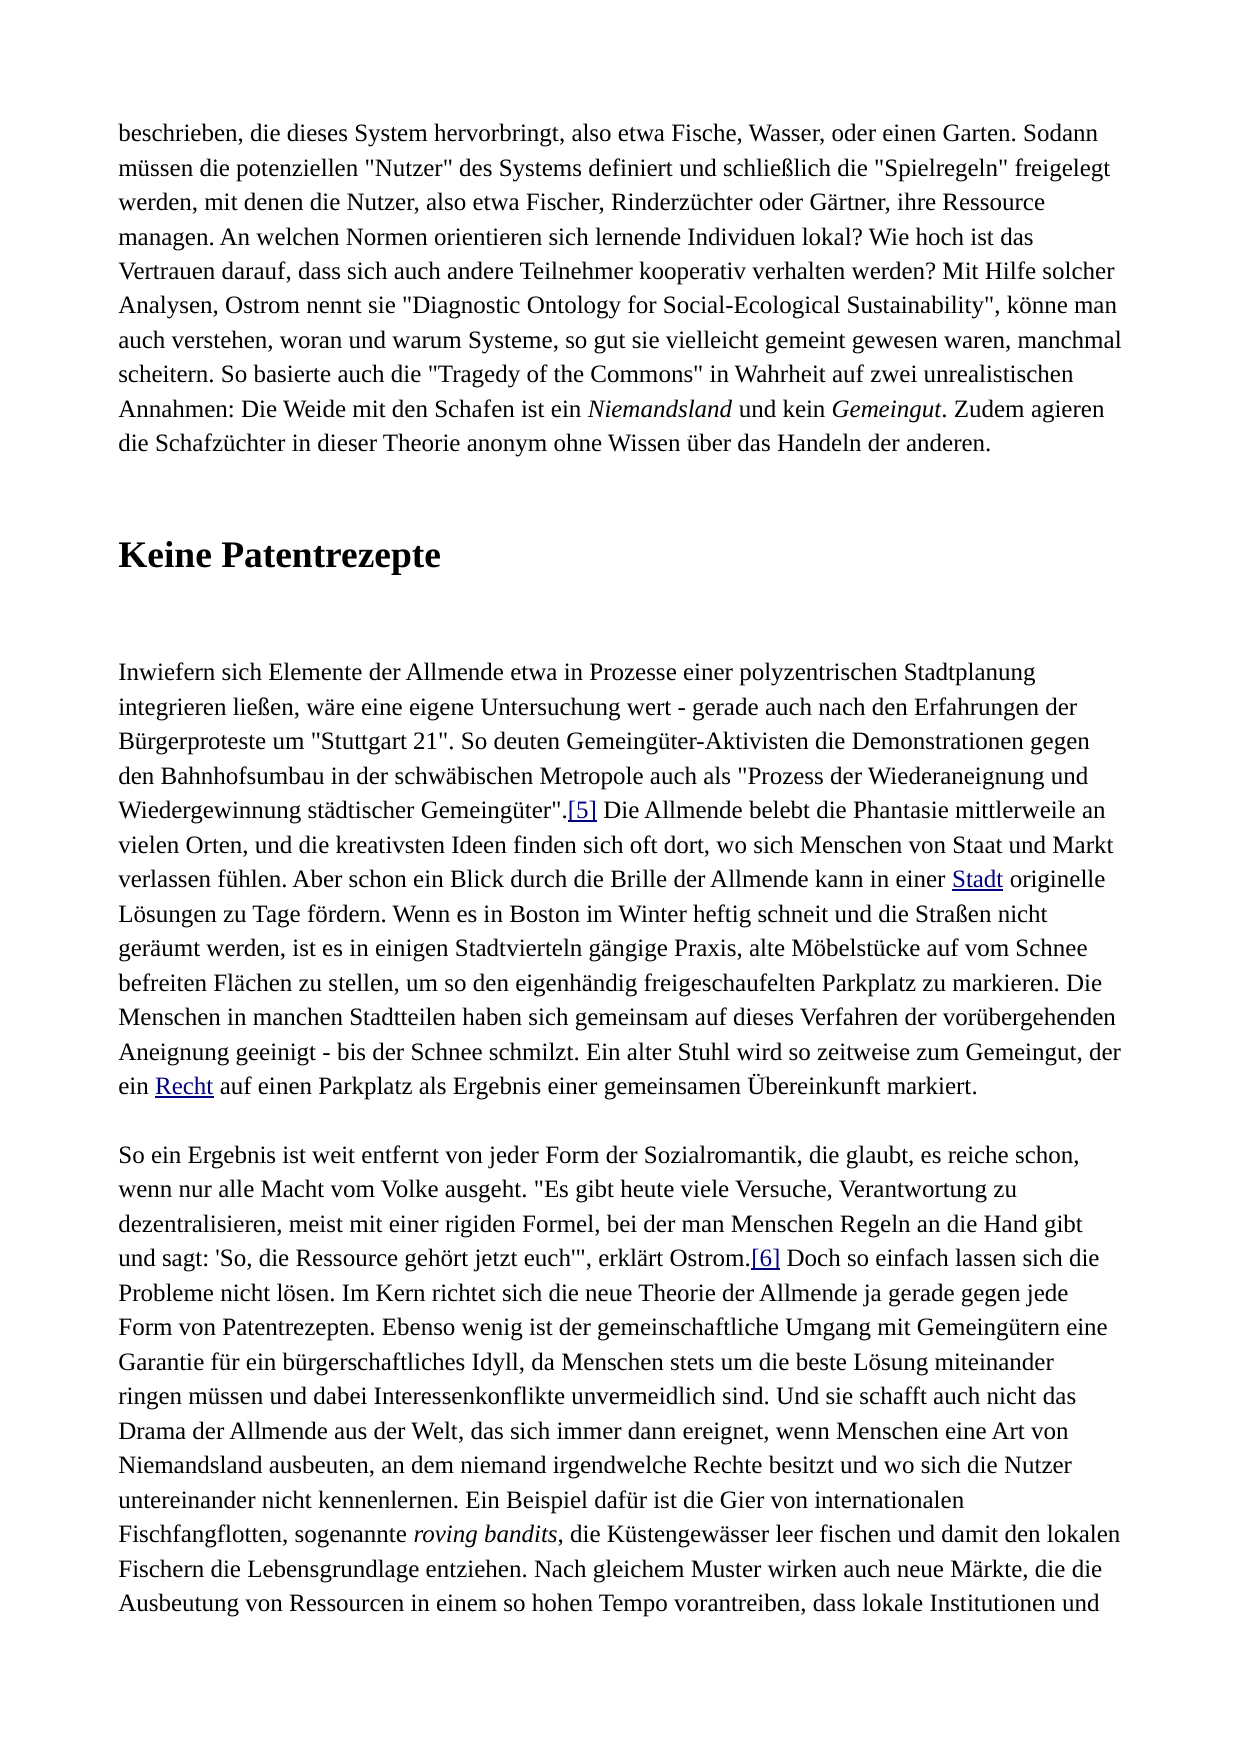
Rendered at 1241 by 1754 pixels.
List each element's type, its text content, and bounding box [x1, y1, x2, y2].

text Inwiefern sich Elemente der Allmende etwa in Prozesse einer polyzentrischen Stadtplanung integrieren ließen, wäre eine eigene Untersuchung wert - gerade auch nach den Erfahrungen der Bürgerproteste um "Stuttgart 21". So deuten Gemeingüter-Aktivisten die Demonstrationen gegen den Bahnhofsumbau in der schwäbischen Metropole auch als "Prozess der Wiederaneignung und Wiedergewinnung städtischer Gemeingüter".[5] Die Allmende belebt die Phantasie mittlerweile an vielen Orten, und die kreativsten Ideen finden sich oft dort, wo sich Menschen von Staat und Markt verlassen fühlen. Aber schon ein Blick durch die Brille der Allmende kann in einer Stadt originelle Lösungen zu Tage fördern. Wenn es in Boston im Winter heftig schneit und die Straßen nicht geräumt werden, ist es in einigen Stadtvierteln gängige Praxis, alte Möbelstücke auf vom Schnee befreiten Flächen zu stellen, um so den eigenhändig freigeschaufelten Parkplatz zu markieren. Die Menschen in manchen Stadtteilen haben sich gemeinsam auf dieses Verfahren der vorübergehenden Aneignung geeinigt - bis der Schnee schmilzt. Ein alter Stuhl wird so zeitweise zum Gemeingut, der ein Recht auf einen Parkplatz als Ergebnis einer gemeinsamen Übereinkunft markiert. So ein Ergebnis ist weit entfernt von jeder Form der Sozialromantik, die glaubt, es reiche schon, wenn nur alle Macht vom Volke ausgeht. "Es gibt heute viele Versuche, Verantwortung zu dezentralisieren, meist mit einer rigiden Formel, bei der man Menschen Regeln an die Hand gibt und sagt: 'So, die Ressource gehört jetzt euch'", erklärt Ostrom.[6] Doch so einfach lassen sich die Probleme nicht lösen. Im Kern richtet sich die neue Theorie der Allmende ja gerade gegen jede Form von Patentrezepten. Ebenso wenig ist der gemeinschaftliche Umgang mit Gemeingütern eine Garantie für ein bürgerschaftliches Idyll, da Menschen stets um die beste Lösung miteinander ringen müssen und dabei Interessenkonflikte unvermeidlich sind. Und sie schafft auch nicht das Drama der Allmende aus der Welt, das sich immer dann ereignet, wenn Menschen eine Art von Niemandsland ausbeuten, an dem niemand irgendwelche Rechte besitzt und wo sich die Nutzer untereinander nicht kennenlernen. Ein Beispiel dafür ist die Gier von internationalen Fischfangflotten, sogenannte roving bandits, die Küstengewässer leer fischen und damit den lokalen Fischern die Lebensgrundlage entziehen. Nach gleichem Muster wirken auch neue Märkte, die die Ausbeutung von Ressourcen in einem so hohen Tempo vorantreiben, dass lokale Institutionen und [118, 588, 1122, 1617]
subtitle Keine Patentrezepte [118, 533, 1122, 576]
text beschrieben, die dieses System hervorbringt, also etwa Fische, Wasser, oder einen Garten. Sodann müssen die potenziellen "Nutzer" des Systems definiert und schließlich die "Spielregeln" freigelegt werden, mit denen die Nutzer, also etwa Fischer, Rinderzüchter oder Gärtner, ihre Ressource managen. An welchen Normen orientieren sich lernende Individuen lokal? Wie hoch ist das Vertrauen darauf, dass sich auch andere Teilnehmer kooperativ verhalten werden? Mit Hilfe solcher Analysen, Ostrom nennt sie "Diagnostic Ontology for Social-Ecological Sustainability", könne man auch verstehen, woran und warum Systeme, so gut sie vielleicht gemeint gewesen waren, manchmal scheitern. So basierte auch die "Tragedy of the Commons" in Wahrheit auf zwei unrealistischen Annahmen: Die Weide mit den Schafen ist ein Niemandsland und kein Gemeingut. Zudem agieren die Schafzüchter in dieser Theorie anonym ohne Wissen über das Handeln der anderen. [118, 118, 1122, 457]
